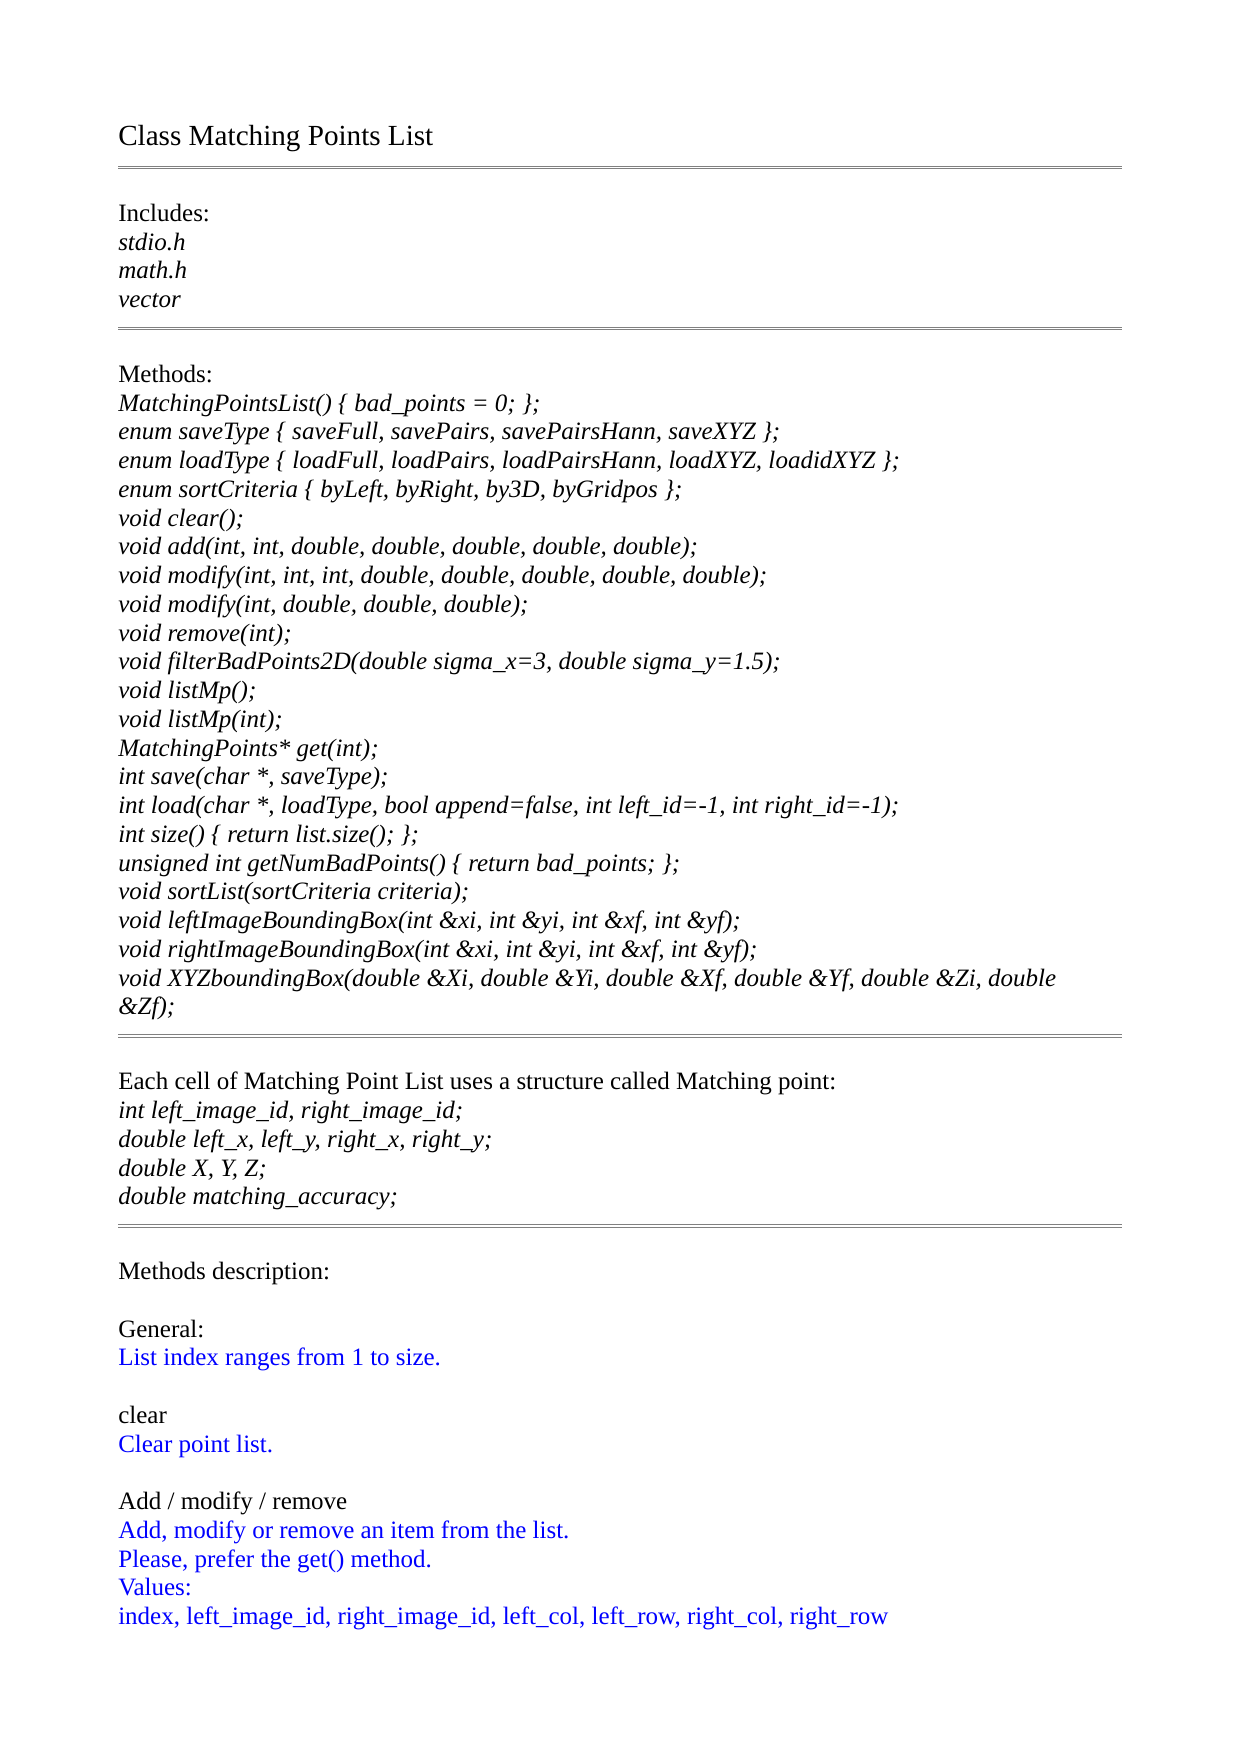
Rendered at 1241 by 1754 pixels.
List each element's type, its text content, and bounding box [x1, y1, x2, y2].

text enum saveType { saveFull, savePairs, savePairsHann, saveXYZ }; [118, 416, 1122, 445]
text void remove(int); [118, 618, 1122, 646]
text void rightImageBoundingBox(int &xi, int &yi, int &xf, int &yf); [118, 934, 1122, 963]
text Includes: [118, 198, 1122, 227]
text enum sortCriteria { byLeft, byRight, by3D, byGridpos }; [118, 474, 1122, 503]
text double X, Y, Z; [118, 1153, 1122, 1181]
text void clear(); [118, 503, 1122, 531]
text math.h [118, 255, 1122, 284]
text double left_x, left_y, right_x, right_y; [118, 1124, 1122, 1153]
text vector [118, 284, 1122, 313]
text index, left_image_id, right_image_id, left_col, left_row, right_col, right_row [118, 1601, 1122, 1630]
text Methods: [118, 359, 1122, 388]
text double matching_accuracy; [118, 1181, 1122, 1210]
text void add(int, int, double, double, double, double, double); [118, 531, 1122, 560]
text void filterBadPoints2D(double sigma_x=3, double sigma_y=1.5); [118, 646, 1122, 675]
text Values: [118, 1572, 1122, 1601]
text Class Matching Points List [118, 118, 1122, 152]
text stdio.h [118, 227, 1122, 255]
text int left_image_id, right_image_id; [118, 1095, 1122, 1124]
text void sortList(sortCriteria criteria); [118, 876, 1122, 905]
text Each cell of Matching Point List uses a structure called Matching point: [118, 1066, 1122, 1095]
text MatchingPointsList() { bad_points = 0; }; [118, 388, 1122, 416]
text void leftImageBoundingBox(int &xi, int &yi, int &xf, int &yf); [118, 905, 1122, 934]
text void XYZboundingBox(double &Xi, double &Yi, double &Xf, double &Yf, double &Zi, double &Zf); [118, 963, 1122, 1020]
text void listMp(int); [118, 704, 1122, 733]
text MatchingPoints* get(int); [118, 733, 1122, 761]
text Methods description: [118, 1256, 1122, 1285]
text List index ranges from 1 to size. [118, 1342, 1122, 1371]
text int save(char *, saveType); [118, 761, 1122, 790]
text clear [118, 1400, 1122, 1429]
text Please, prefer the get() method. [118, 1544, 1122, 1572]
text int size() { return list.size(); }; [118, 819, 1122, 848]
text Clear point list. [118, 1429, 1122, 1457]
text void modify(int, int, int, double, double, double, double, double); [118, 560, 1122, 589]
text General: [118, 1314, 1122, 1342]
text int load(char *, loadType, bool append=false, int left_id=-1, int right_id=-1); [118, 790, 1122, 819]
text void listMp(); [118, 675, 1122, 704]
text Add, modify or remove an item from the list. [118, 1515, 1122, 1544]
text Add / modify / remove [118, 1486, 1122, 1515]
text enum loadType { loadFull, loadPairs, loadPairsHann, loadXYZ, loadidXYZ }; [118, 445, 1122, 474]
text unsigned int getNumBadPoints() { return bad_points; }; [118, 848, 1122, 876]
text void modify(int, double, double, double); [118, 589, 1122, 618]
